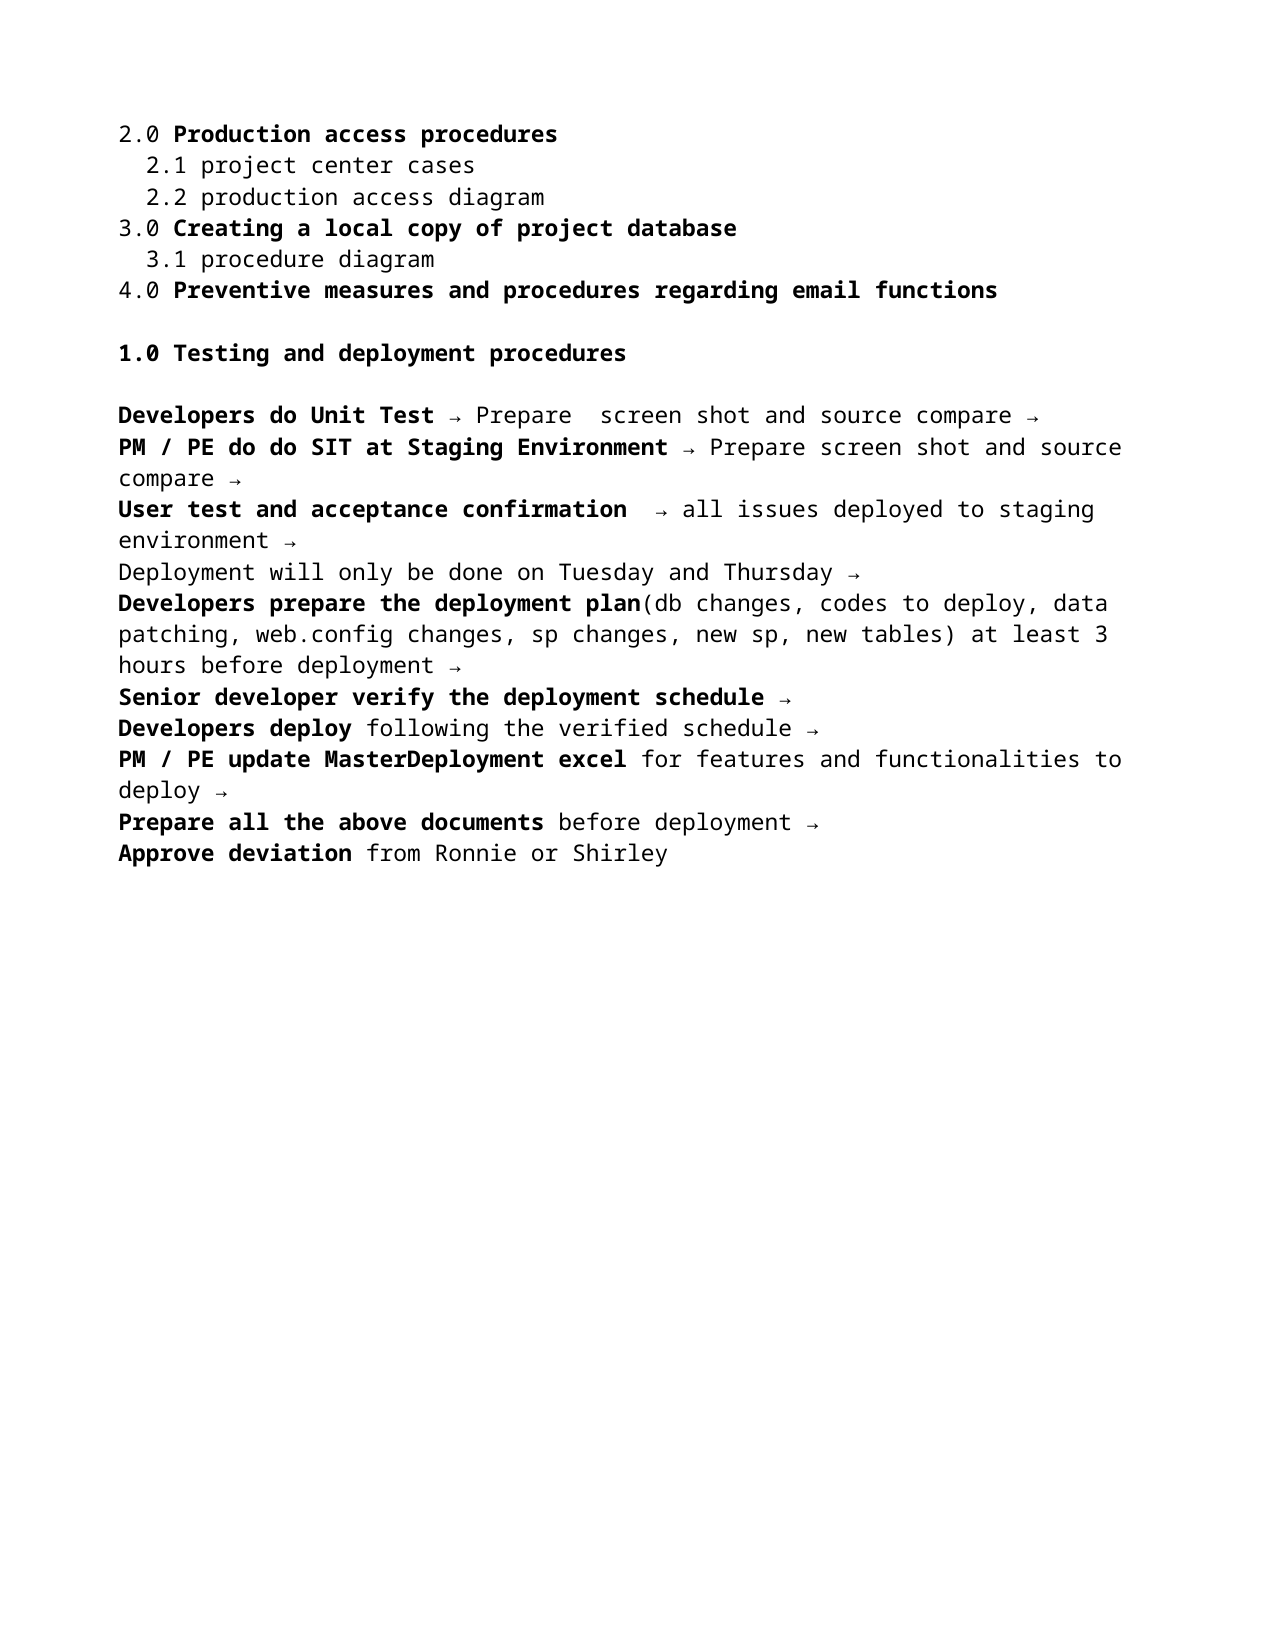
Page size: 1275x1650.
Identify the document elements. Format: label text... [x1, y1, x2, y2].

text Prepare all the above documents before deployment → [118, 806, 1157, 837]
text 2.0 Production access procedures [118, 118, 1157, 149]
text Developers deploy following the verified schedule → [118, 712, 1157, 743]
text 1.0 Testing and deployment procedures [118, 337, 1157, 368]
text Approve deviation from Ronnie or Shirley [118, 837, 1157, 868]
text 2.1 project center cases [118, 149, 1157, 181]
text PM / PE do do SIT at Staging Environment → Prepare screen shot and source compare → [118, 431, 1157, 493]
text Developers prepare the deployment plan(db changes, codes to deploy, data patching, web.config changes, sp changes, new sp, new tables) at least 3 hours before deployment → [118, 587, 1157, 681]
text 3.0 Creating a local copy of project database [118, 212, 1157, 243]
text Senior developer verify the deployment schedule → [118, 681, 1157, 712]
text User test and acceptance confirmation → all issues deployed to staging environment → [118, 493, 1157, 556]
text 2.2 production access diagram [118, 181, 1157, 212]
text 3.1 procedure diagram [118, 243, 1157, 274]
text Developers do Unit Test → Prepare screen shot and source compare → [118, 399, 1157, 431]
text Deployment will only be done on Tuesday and Thursday → [118, 556, 1157, 587]
text PM / PE update MasterDeployment excel for features and functionalities to deploy → [118, 743, 1157, 806]
text 4.0 Preventive measures and procedures regarding email functions [118, 274, 1157, 306]
